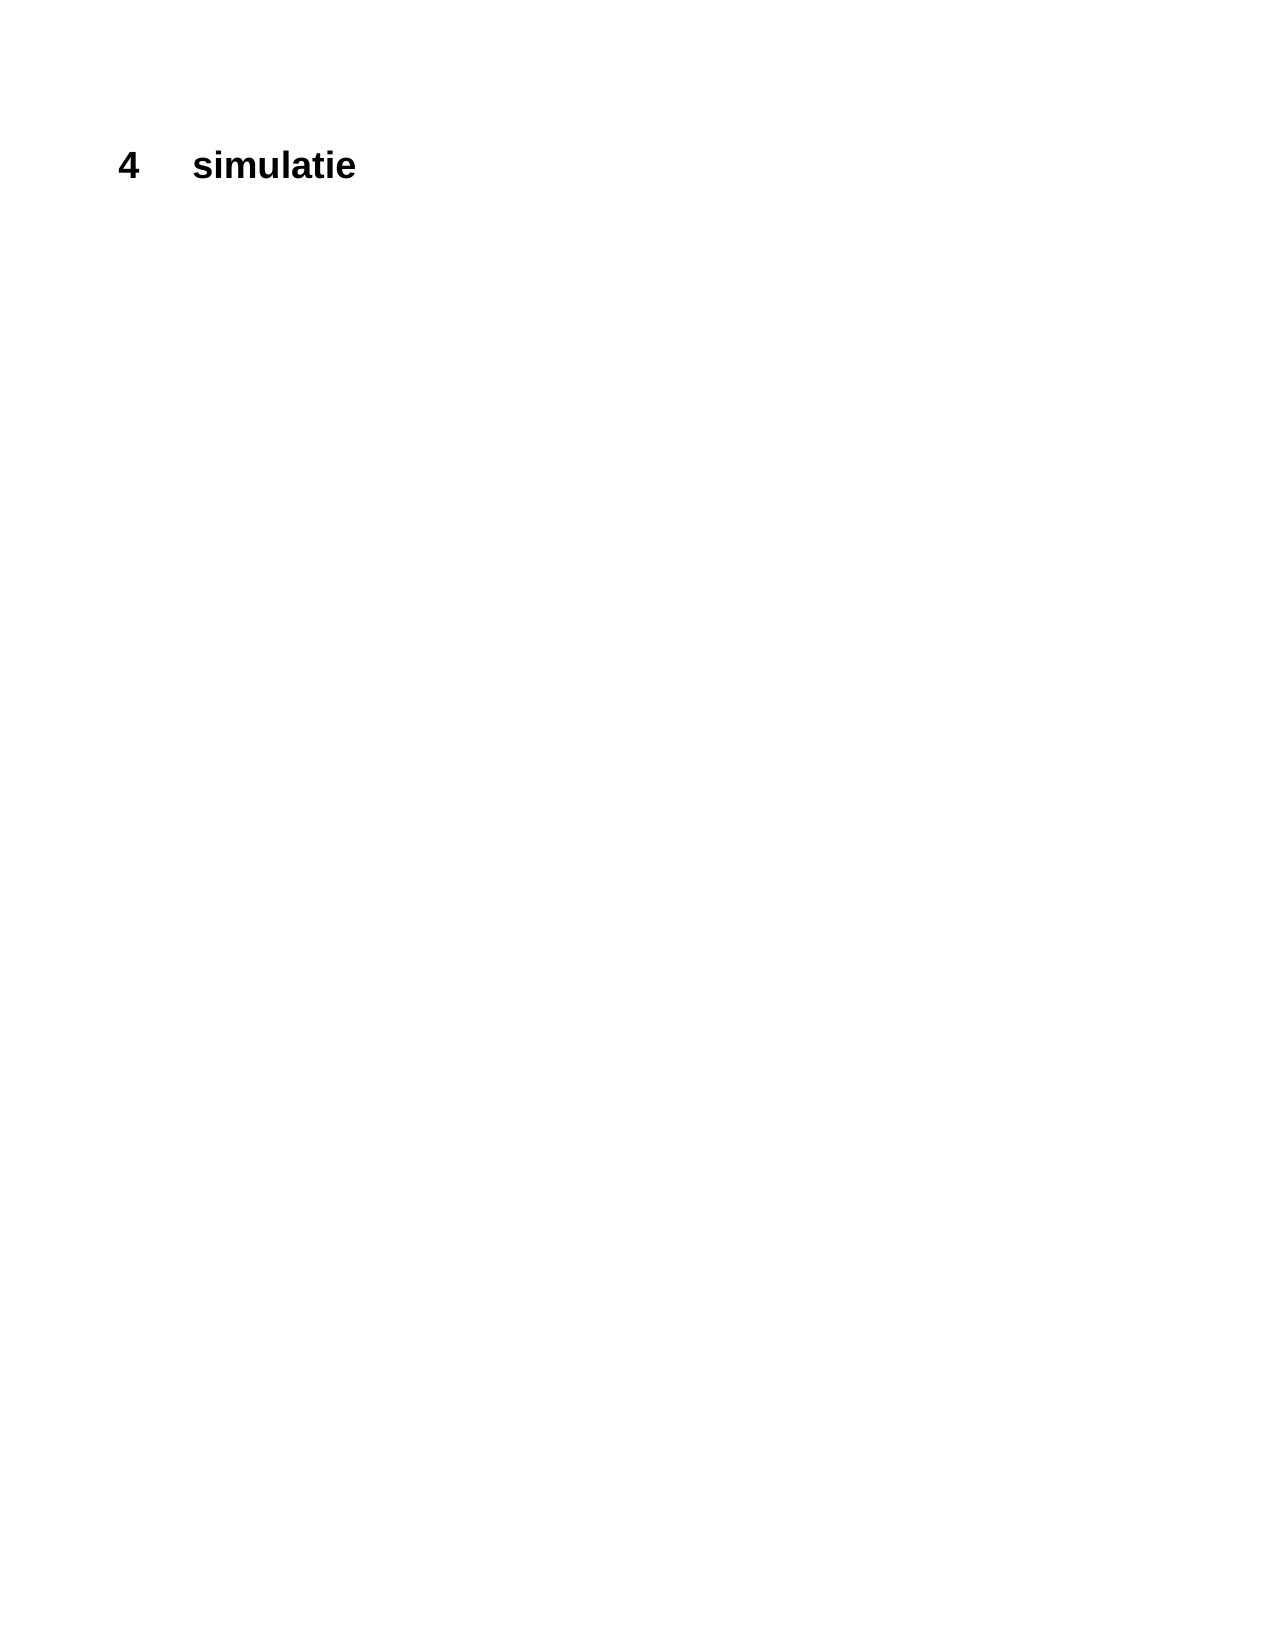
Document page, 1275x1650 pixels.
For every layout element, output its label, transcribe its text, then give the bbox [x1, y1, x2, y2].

subtitle simulatie [118, 143, 1157, 187]
